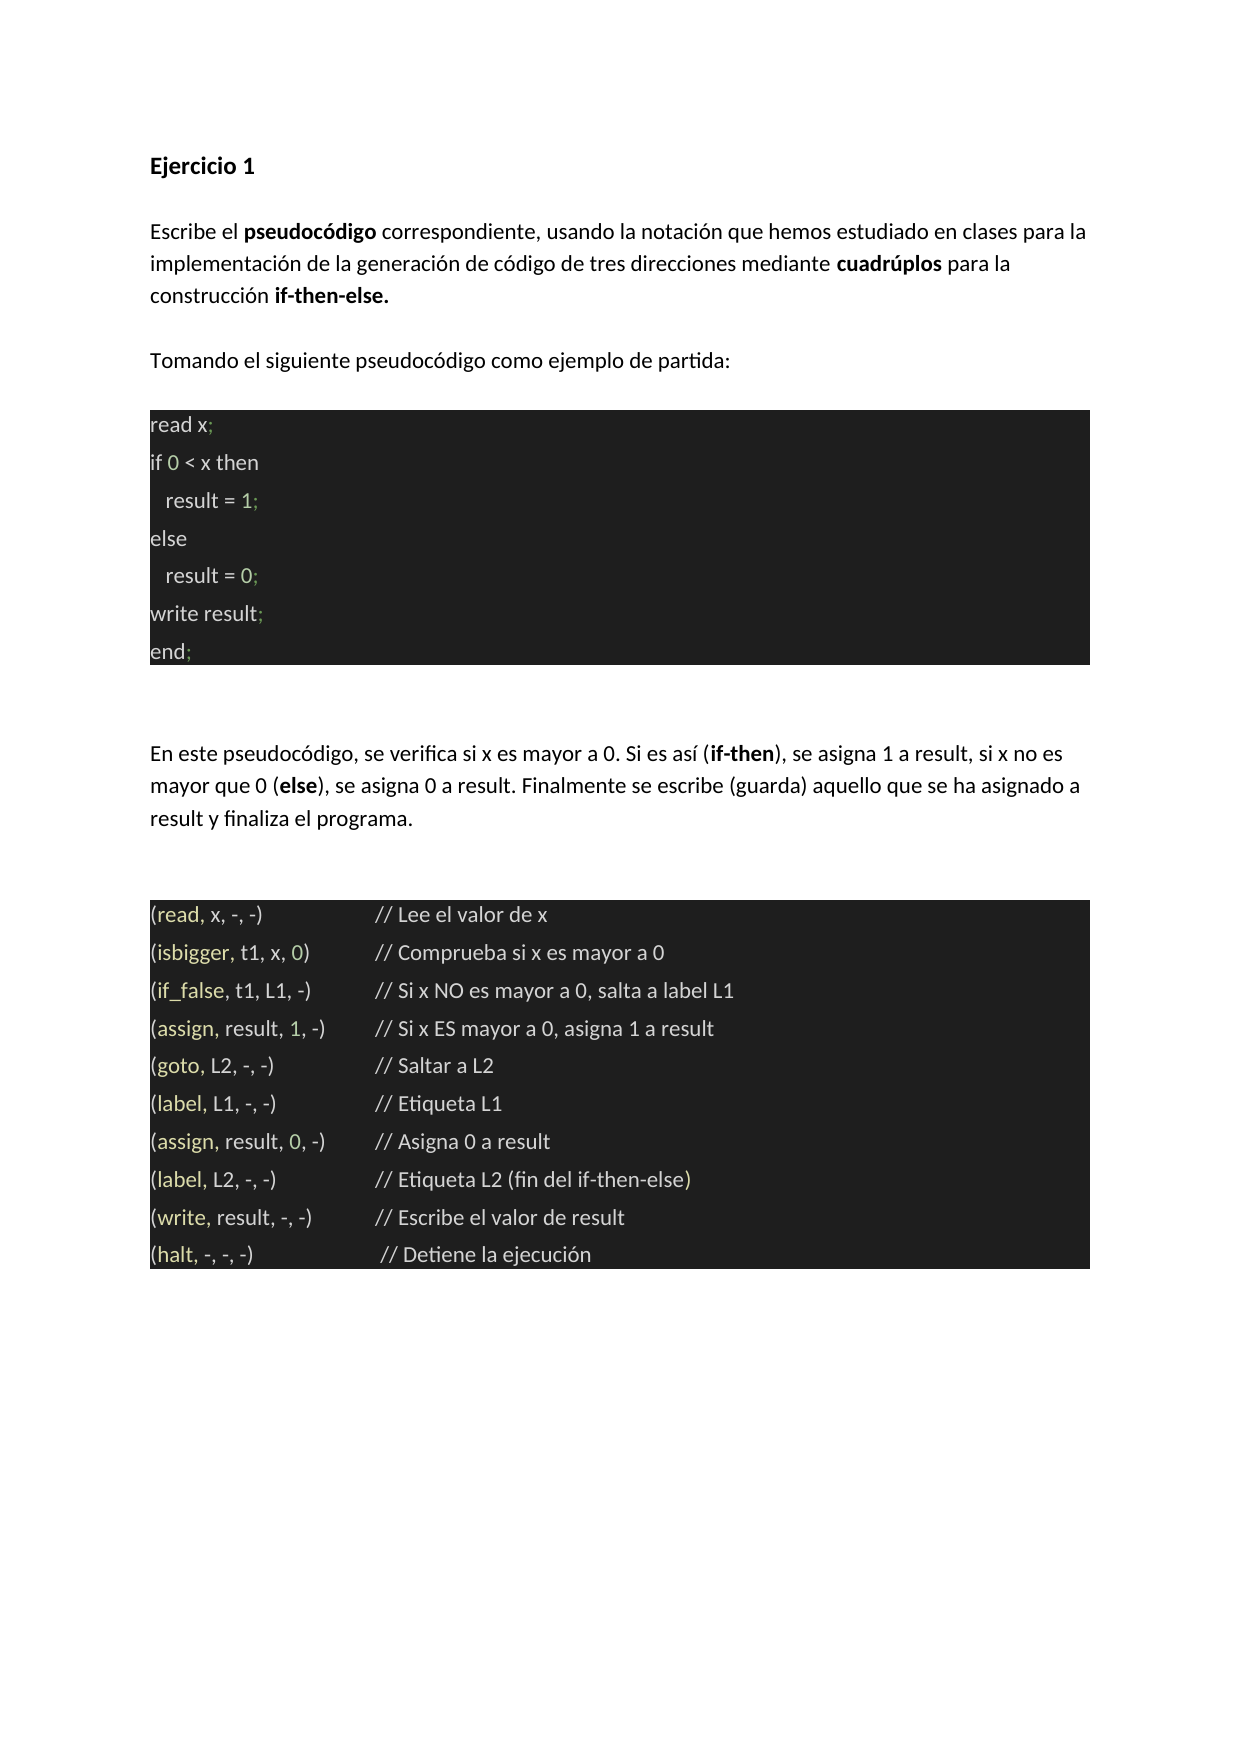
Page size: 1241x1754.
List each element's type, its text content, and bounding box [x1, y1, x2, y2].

text (halt, -, -, -) // Detiene la ejecución [150, 1241, 1090, 1269]
text else [150, 524, 1090, 552]
text (read, x, -, -) // Lee el valor de x [150, 900, 1090, 928]
text En este pseudocódigo, se verifica si x es mayor a 0. Si es así (if-then), se asigna 1 a result, si x no es mayor que 0 (else), se asigna 0 a result. Finalmente se escribe (guarda) aquello que se ha asignado a result y finaliza el programa. [150, 739, 1090, 832]
text (isbigger, t1, x, 0) // Comprueba si x es mayor a 0 [150, 938, 1090, 966]
text (if_false, t1, L1, -) // Si x NO es mayor a 0, salta a label L1 [150, 976, 1090, 1004]
text result = 0; [150, 562, 1090, 589]
text (goto, L2, -, -) // Saltar a L2 [150, 1052, 1090, 1079]
text (assign, result, 0, -) // Asigna 0 a result [150, 1127, 1090, 1155]
text if 0 < x then [150, 448, 1090, 476]
text read x; [150, 410, 1090, 438]
text Tomando el siguiente pseudocódigo como ejemplo de partida: [150, 346, 1090, 374]
text Escribe el pseudocódigo correspondiente, usando la notación que hemos estudiado en clases para la implementación de la generación de código de tres direcciones mediante cuadrúplos para la construcción if-then-else. [150, 217, 1090, 309]
text (write, result, -, -) // Escribe el valor de result [150, 1203, 1090, 1231]
text (assign, result, 1, -) // Si x ES mayor a 0, asigna 1 a result [150, 1014, 1090, 1042]
text (label, L1, -, -) // Etiqueta L1 [150, 1089, 1090, 1117]
text write result; [150, 599, 1090, 627]
text (label, L2, -, -) // Etiqueta L2 (fin del if-then-else) [150, 1165, 1090, 1193]
text result = 1; [150, 486, 1090, 514]
text Ejercicio 1 [150, 150, 1090, 181]
text end; [150, 637, 1090, 665]
